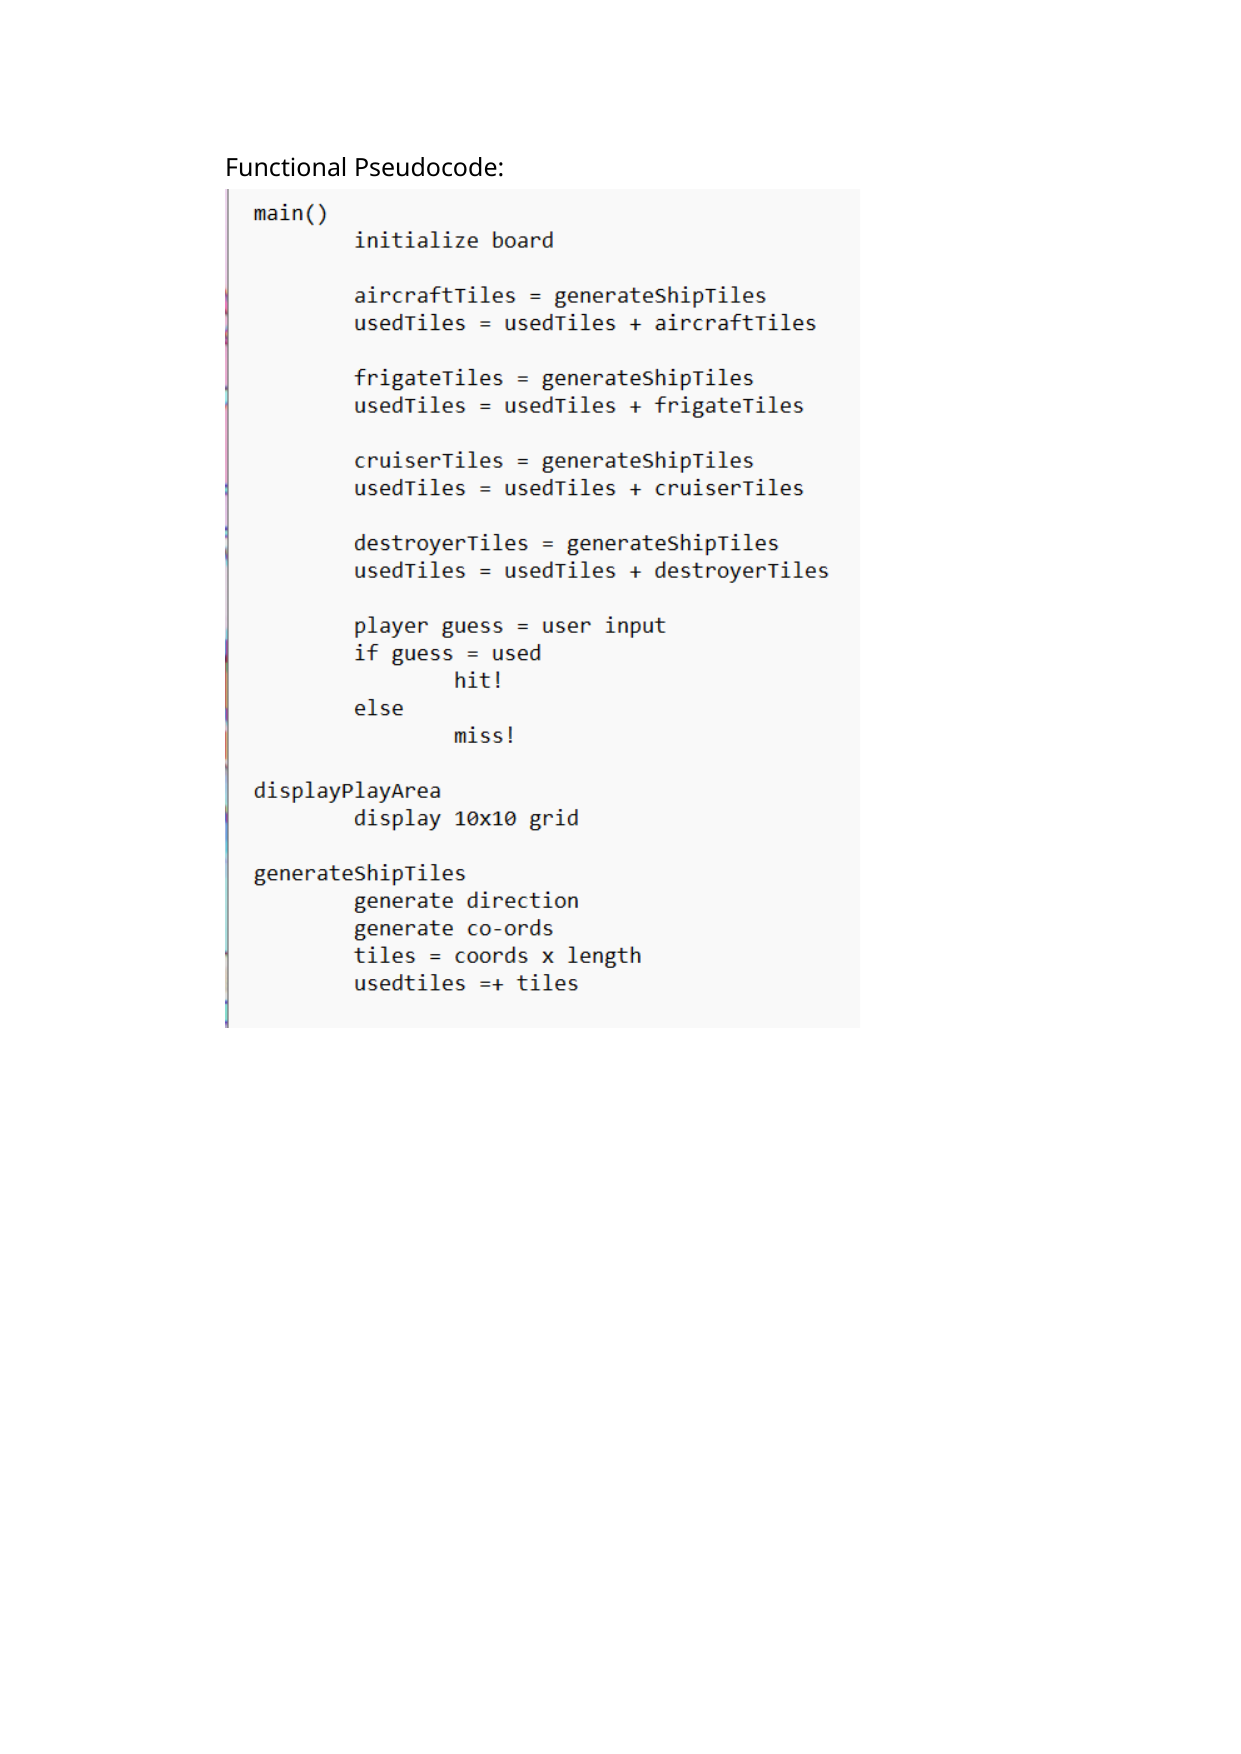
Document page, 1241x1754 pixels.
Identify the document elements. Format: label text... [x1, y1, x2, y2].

list Functional Pseudocode: [225, 150, 1090, 184]
